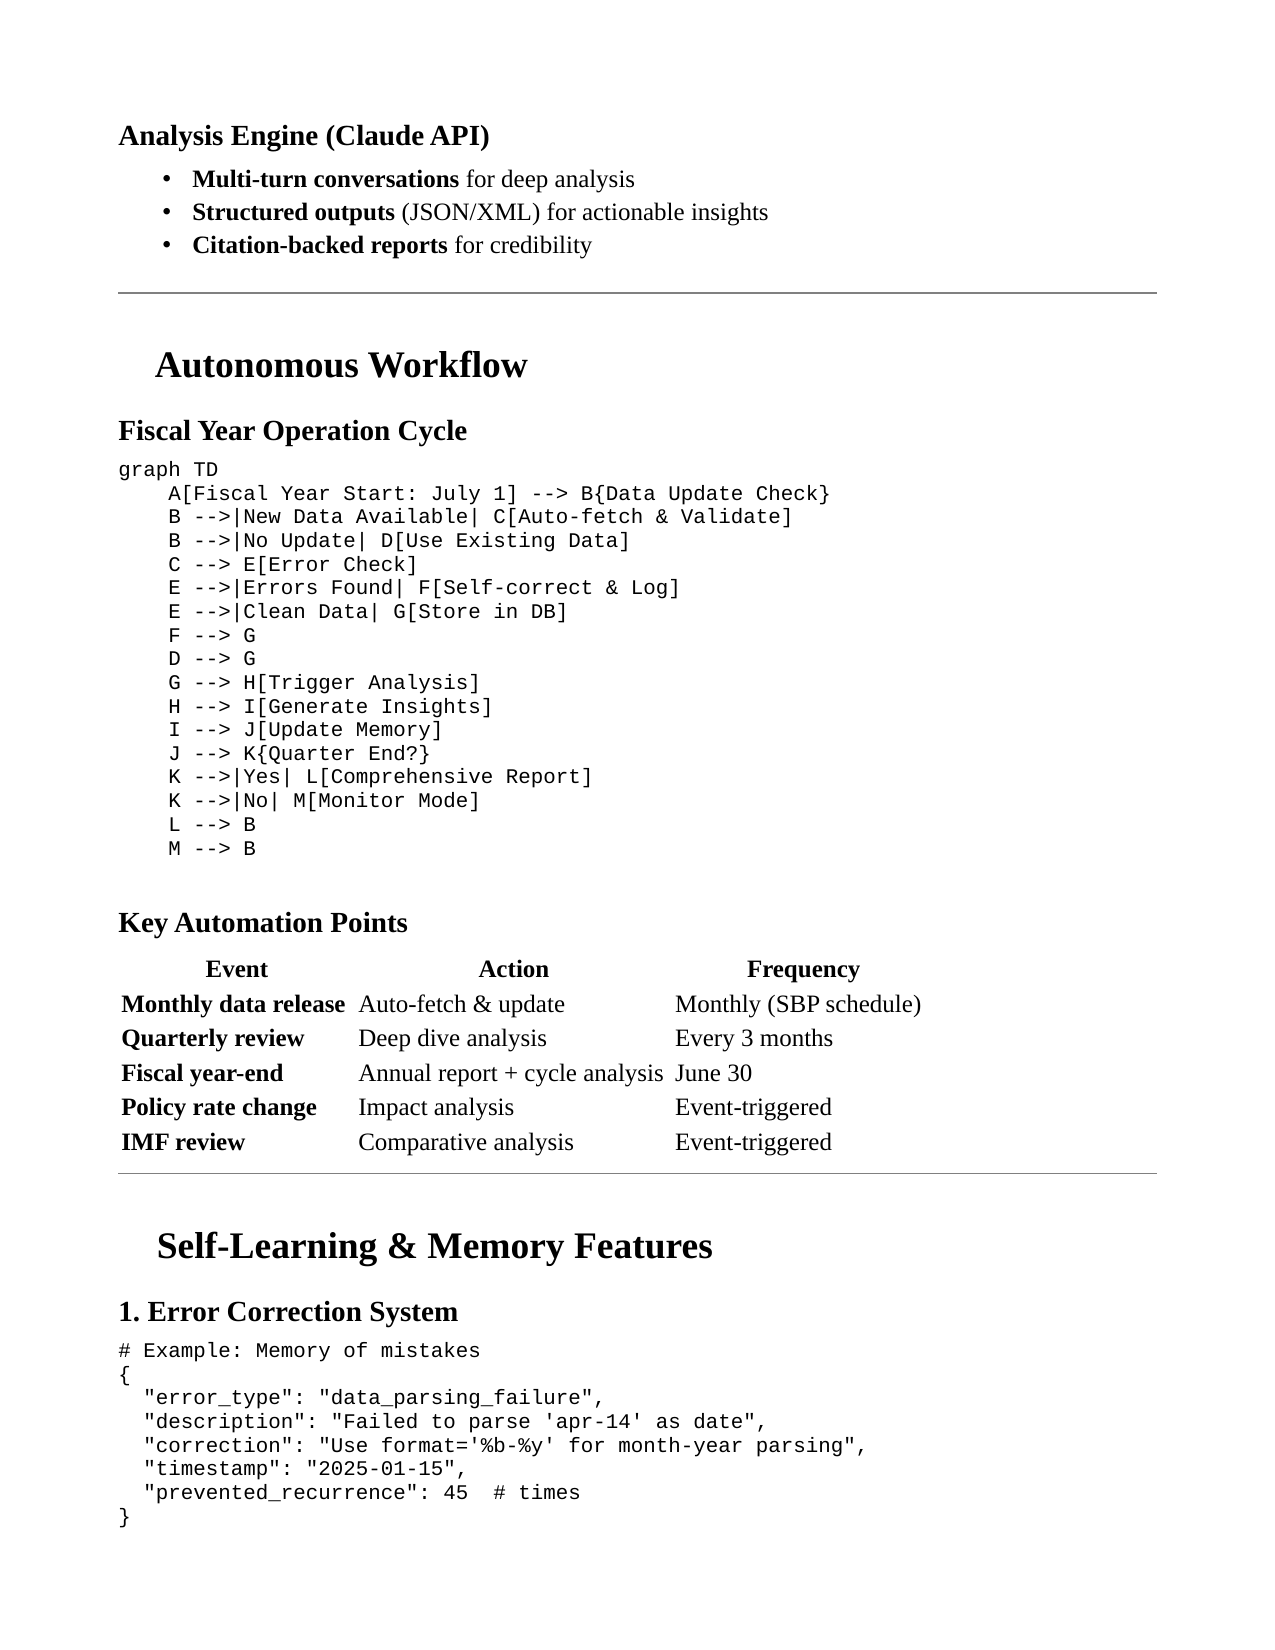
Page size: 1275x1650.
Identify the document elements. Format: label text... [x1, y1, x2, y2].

table_cell IMF review [118, 1124, 355, 1159]
text B -->|No Update| D[Use Existing Data] [118, 530, 1157, 554]
text M --> B [118, 837, 1157, 861]
text "timestamp": "2025-01-15", [118, 1458, 1157, 1482]
text H --> I[Generate Insights] [118, 696, 1157, 719]
table_cell Deep dive analysis [355, 1020, 672, 1055]
table_header Event [118, 951, 355, 986]
table_cell Annual report + cycle analysis [355, 1055, 672, 1089]
subtitle 1. Error Correction System [118, 1294, 1157, 1328]
table_cell Auto-fetch & update [355, 986, 672, 1020]
text "description": "Failed to parse 'apr-14' as date", [118, 1411, 1157, 1435]
text "error_type": "data_parsing_failure", [118, 1387, 1157, 1411]
table_cell Monthly (SBP schedule) [672, 986, 935, 1020]
table_header Frequency [672, 951, 935, 986]
text I --> J[Update Memory] [118, 719, 1157, 743]
text { [118, 1364, 1157, 1387]
table_cell Monthly data release [118, 986, 355, 1020]
text B -->|New Data Available| C[Auto-fetch & Validate] [118, 506, 1157, 530]
subtitle 🧠 Self-Learning & Memory Features [118, 1224, 1157, 1267]
text A[Fiscal Year Start: July 1] --> B{Data Update Check} [118, 483, 1157, 506]
text K -->|No| M[Monitor Mode] [118, 790, 1157, 814]
table_cell Impact analysis [355, 1090, 672, 1124]
text E -->|Errors Found| F[Self-correct & Log] [118, 577, 1157, 601]
table_cell Quarterly review [118, 1020, 355, 1055]
text C --> E[Error Check] [118, 554, 1157, 577]
table_cell Event-triggered [672, 1090, 935, 1124]
text K -->|Yes| L[Comprehensive Report] [118, 767, 1157, 790]
list Structured outputs (JSON/XML) for actionable insights [162, 197, 1157, 226]
table_cell Fiscal year-end [118, 1055, 355, 1089]
text "correction": "Use format='%b-%y' for month-year parsing", [118, 1435, 1157, 1458]
text J --> K{Quarter End?} [118, 743, 1157, 767]
list Citation-backed reports for credibility [162, 230, 1157, 259]
table_cell Every 3 months [672, 1020, 935, 1055]
text graph TD [118, 459, 1157, 483]
table_cell Policy rate change [118, 1090, 355, 1124]
table_cell Event-triggered [672, 1124, 935, 1159]
text L --> B [118, 814, 1157, 837]
subtitle 🔄 Autonomous Workflow [118, 343, 1157, 386]
text "prevented_recurrence": 45 # times [118, 1482, 1157, 1506]
text } [118, 1506, 1157, 1529]
subtitle Key Automation Points [118, 905, 1157, 939]
table_cell June 30 [672, 1055, 935, 1089]
text G --> H[Trigger Analysis] [118, 672, 1157, 696]
subtitle Analysis Engine (Claude API) [118, 118, 1157, 152]
table_header Action [355, 951, 672, 986]
list Multi-turn conversations for deep analysis [162, 164, 1157, 193]
text F --> G [118, 625, 1157, 648]
text E -->|Clean Data| G[Store in DB] [118, 601, 1157, 625]
text D --> G [118, 648, 1157, 672]
subtitle Fiscal Year Operation Cycle [118, 413, 1157, 447]
table_cell Comparative analysis [355, 1124, 672, 1159]
text # Example: Memory of mistakes [118, 1340, 1157, 1364]
